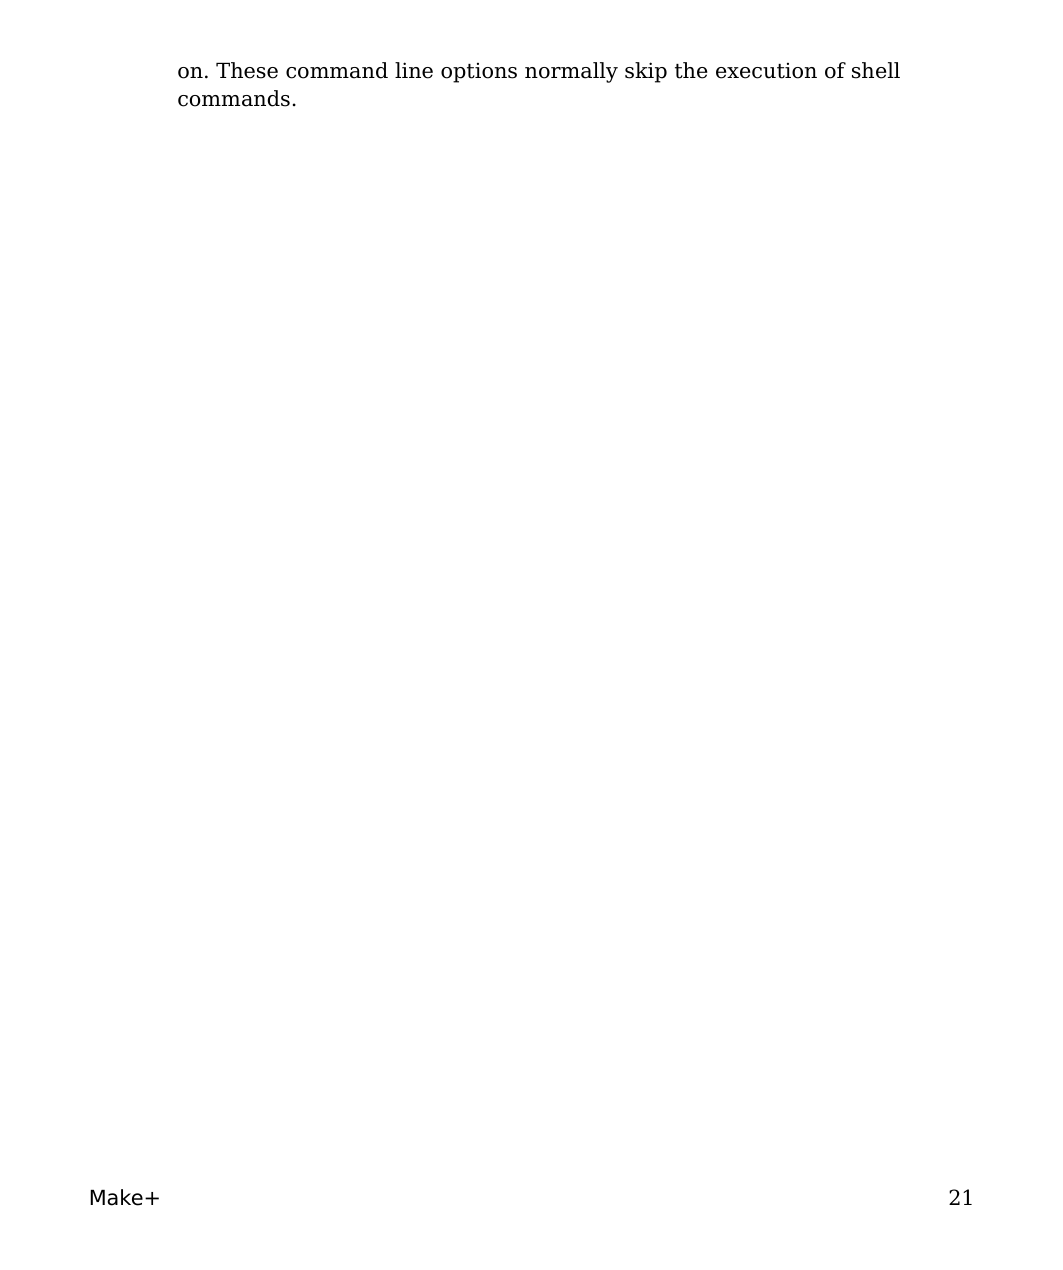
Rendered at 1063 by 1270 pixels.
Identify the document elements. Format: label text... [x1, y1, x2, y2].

text on. These command line options normally skip the execution of shell commands. [88, 59, 974, 111]
